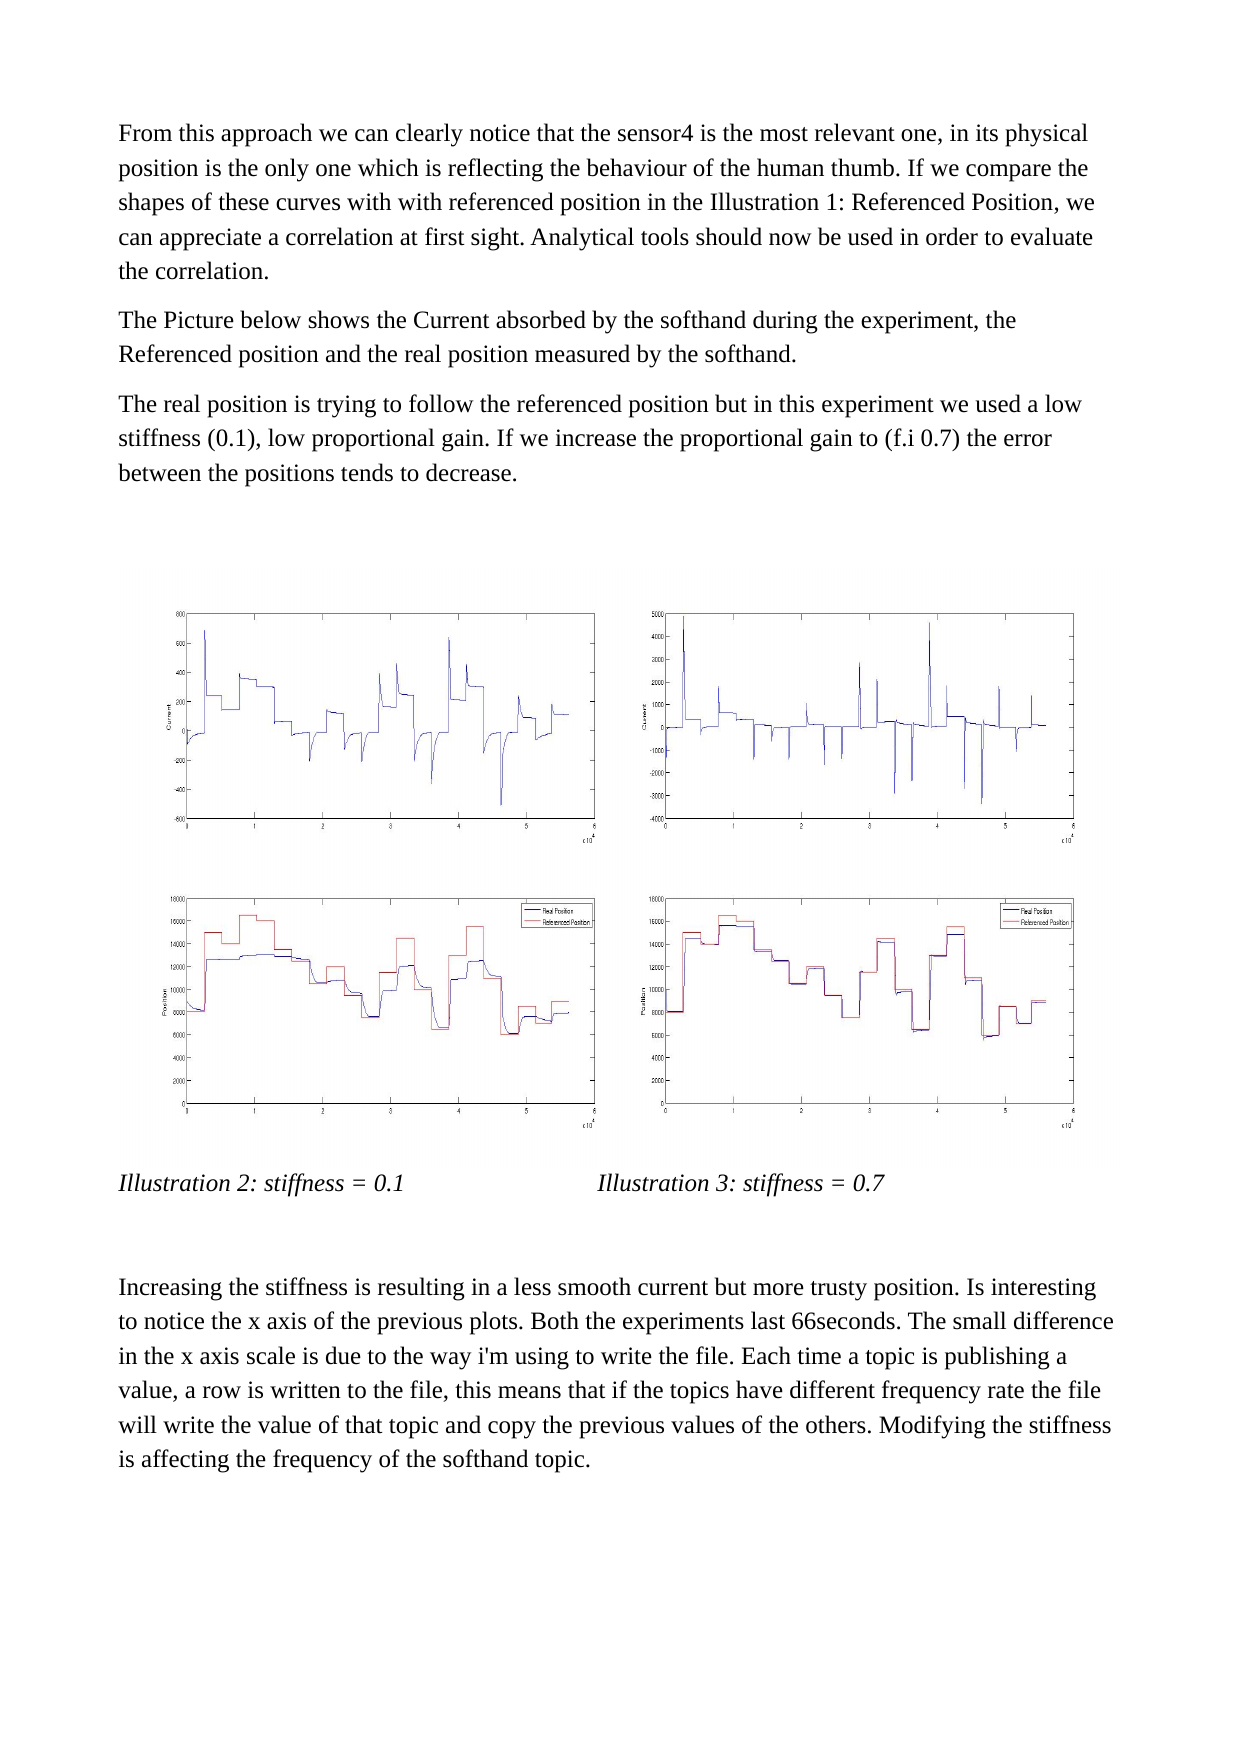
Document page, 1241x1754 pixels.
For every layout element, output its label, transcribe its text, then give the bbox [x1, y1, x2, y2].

text Increasing the stiffness is resulting in a less smooth current but more trusty position. Is interesting to notice the x axis of the previous plots. Both the experiments last 66seconds. The small difference in the x axis scale is due to the way i'm using to write the file. Each time a topic is publishing a value, a row is written to the file, this means that if the topics have different frequency rate the file will write the value of that topic and copy the previous values of the others. Modifying the stiffness is affecting the frequency of the softhand topic. [118, 1272, 1122, 1473]
text Illustration 2: stiffness = 0.1 [118, 1169, 597, 1197]
text The real position is trying to follow the referenced position but in this experiment we used a low stiffness (0.1), low proportional gain. If we increase the proportional gain to (f.i 0.7) the error between the positions tends to decrease. [118, 389, 1122, 486]
text Illustration 3: stiffness = 0.7 [597, 1169, 1122, 1197]
picture [118, 568, 1123, 1169]
text The Picture below shows the Current absorbed by the softhand during the experiment, the Referenced position and the real position measured by the softhand. [118, 305, 1122, 368]
text From this approach we can clearly notice that the sensor4 is the most relevant one, in its physical position is the only one which is reflecting the behaviour of the human thumb. If we compare the shapes of these curves with with referenced position in the Illustration 1: Referenced Position, we can appreciate a correlation at first sight. Analytical tools should now be used in order to evaluate the correlation. [118, 118, 1122, 285]
